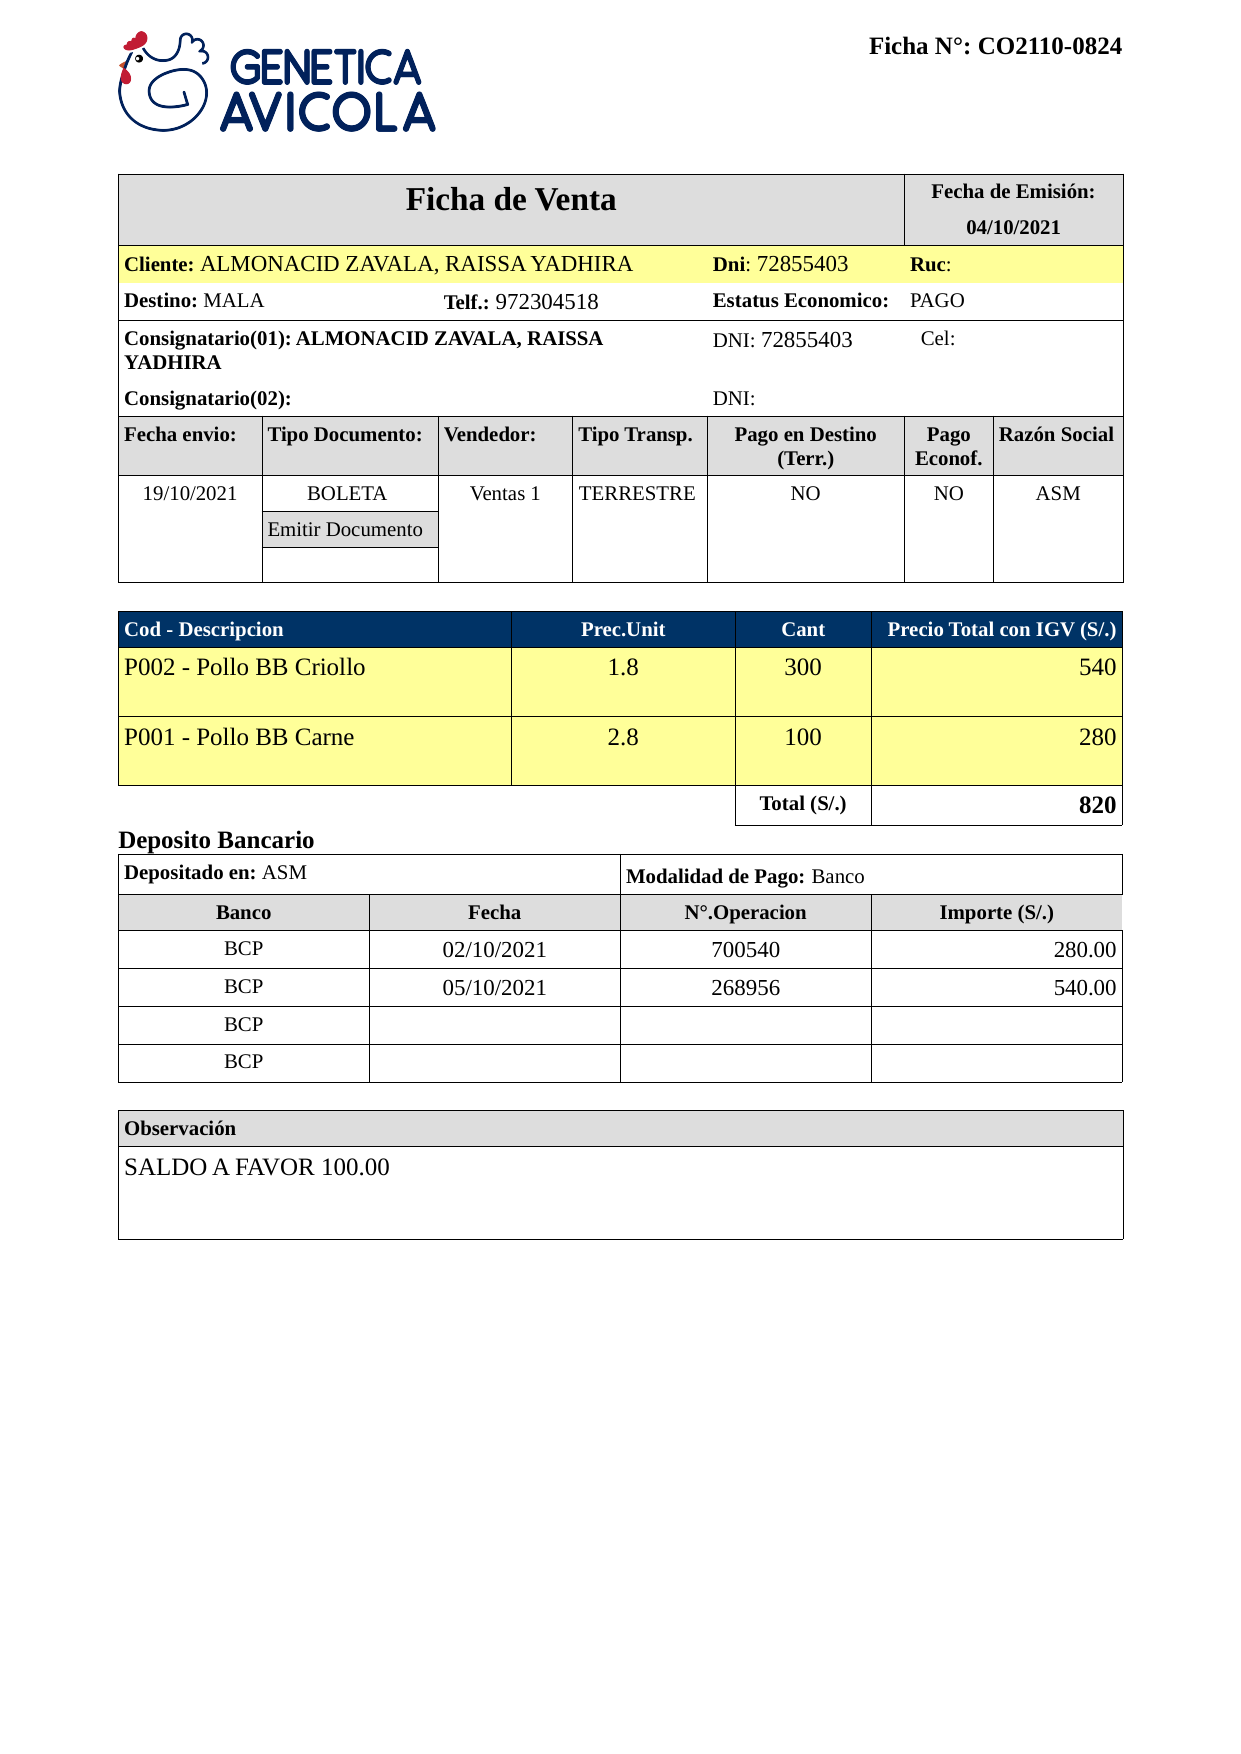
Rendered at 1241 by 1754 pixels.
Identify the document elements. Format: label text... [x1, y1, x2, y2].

table_cell Ruc: [904, 246, 1123, 283]
table_cell [370, 1007, 620, 1044]
table_cell [511, 786, 735, 825]
table_header Fecha de Emisión: [905, 175, 1123, 209]
table_cell Consignatario(02): [119, 380, 707, 416]
table_cell TERRESTRE [573, 476, 707, 582]
table_cell Tipo Documento: [263, 417, 438, 475]
table_cell NO [708, 476, 904, 582]
table_cell Tipo Transp. [573, 417, 707, 475]
table_cell ASM [994, 476, 1123, 582]
table_cell [621, 1007, 871, 1044]
table_header Cod - Descripcion [119, 612, 511, 647]
table_cell 820 [872, 786, 1122, 825]
table_cell BCP [119, 1045, 369, 1082]
text Deposito Bancario [118, 825, 1122, 854]
table_cell Ventas 1 [439, 476, 572, 582]
table_cell 268956 [621, 969, 871, 1006]
table_cell [118, 786, 511, 825]
table_cell DNI: 72855403 [707, 321, 915, 380]
table_cell SALDO A FAVOR 100.00 [119, 1147, 1123, 1239]
table_cell 540.00 [872, 969, 1122, 1006]
table_cell NO [905, 476, 993, 582]
table_cell Cel: [915, 321, 1123, 380]
table_cell Destino: MALA [119, 283, 438, 320]
table_header Prec.Unit [512, 612, 735, 647]
table_cell Vendedor: [439, 417, 572, 475]
table_cell [872, 1007, 1122, 1044]
table_cell 19/10/2021 [119, 476, 262, 582]
table_cell Fecha envio: [119, 417, 262, 475]
table_cell 04/10/2021 [905, 209, 1123, 245]
table_cell 540 [872, 648, 1122, 716]
table_cell 280.00 [872, 931, 1122, 968]
table_cell BOLETA [263, 476, 438, 511]
table_cell Consignatario(01): ALMONACID ZAVALA, RAISSA YADHIRA [119, 321, 707, 380]
table_cell Fecha [370, 895, 620, 930]
table_header Cant [736, 612, 871, 647]
table_cell Razón Social [994, 417, 1123, 475]
table_cell Telf.: 972304518 [438, 283, 707, 320]
table_cell 2.8 [512, 717, 735, 785]
table_cell 100 [736, 717, 871, 785]
table_header Precio Total con IGV (S/.) [872, 612, 1122, 647]
table_cell Pago en Destino (Terr.) [708, 417, 904, 475]
table_header Depositado en: ASM [119, 855, 620, 894]
table_cell N°.Operacion [621, 895, 871, 930]
table_cell Banco [119, 895, 369, 930]
table_cell [872, 1045, 1122, 1082]
table_cell 300 [736, 648, 871, 716]
table_header Modalidad de Pago: Banco [621, 855, 1122, 894]
table_cell P001 - Pollo BB Carne [119, 717, 511, 785]
table_cell Emitir Documento [263, 512, 438, 547]
table_cell Total (S/.) [736, 786, 871, 825]
table_cell 05/10/2021 [370, 969, 620, 1006]
picture [118, 31, 436, 132]
table_cell 280 [872, 717, 1122, 785]
table_cell P002 - Pollo BB Criollo [119, 648, 511, 716]
table_cell Estatus Economico: [707, 283, 904, 320]
table_cell 700540 [621, 931, 871, 968]
table_cell BCP [119, 931, 369, 968]
table_header Observación [119, 1111, 1123, 1146]
table_cell Pago Econof. [905, 417, 993, 475]
table_cell [370, 1045, 620, 1082]
table_cell Importe (S/.) [872, 895, 1122, 930]
table_cell 02/10/2021 [370, 931, 620, 968]
table_header Ficha de Venta [119, 175, 904, 245]
table_cell [621, 1045, 871, 1082]
table_cell [263, 548, 438, 582]
table_cell Cliente: ALMONACID ZAVALA, RAISSA YADHIRA [119, 246, 707, 283]
table_cell PAGO [904, 283, 1123, 320]
table_cell BCP [119, 969, 369, 1006]
table_cell DNI: [707, 380, 1123, 416]
table_cell Dni: 72855403 [707, 246, 904, 283]
table_cell BCP [119, 1007, 369, 1044]
table_cell 1.8 [512, 648, 735, 716]
